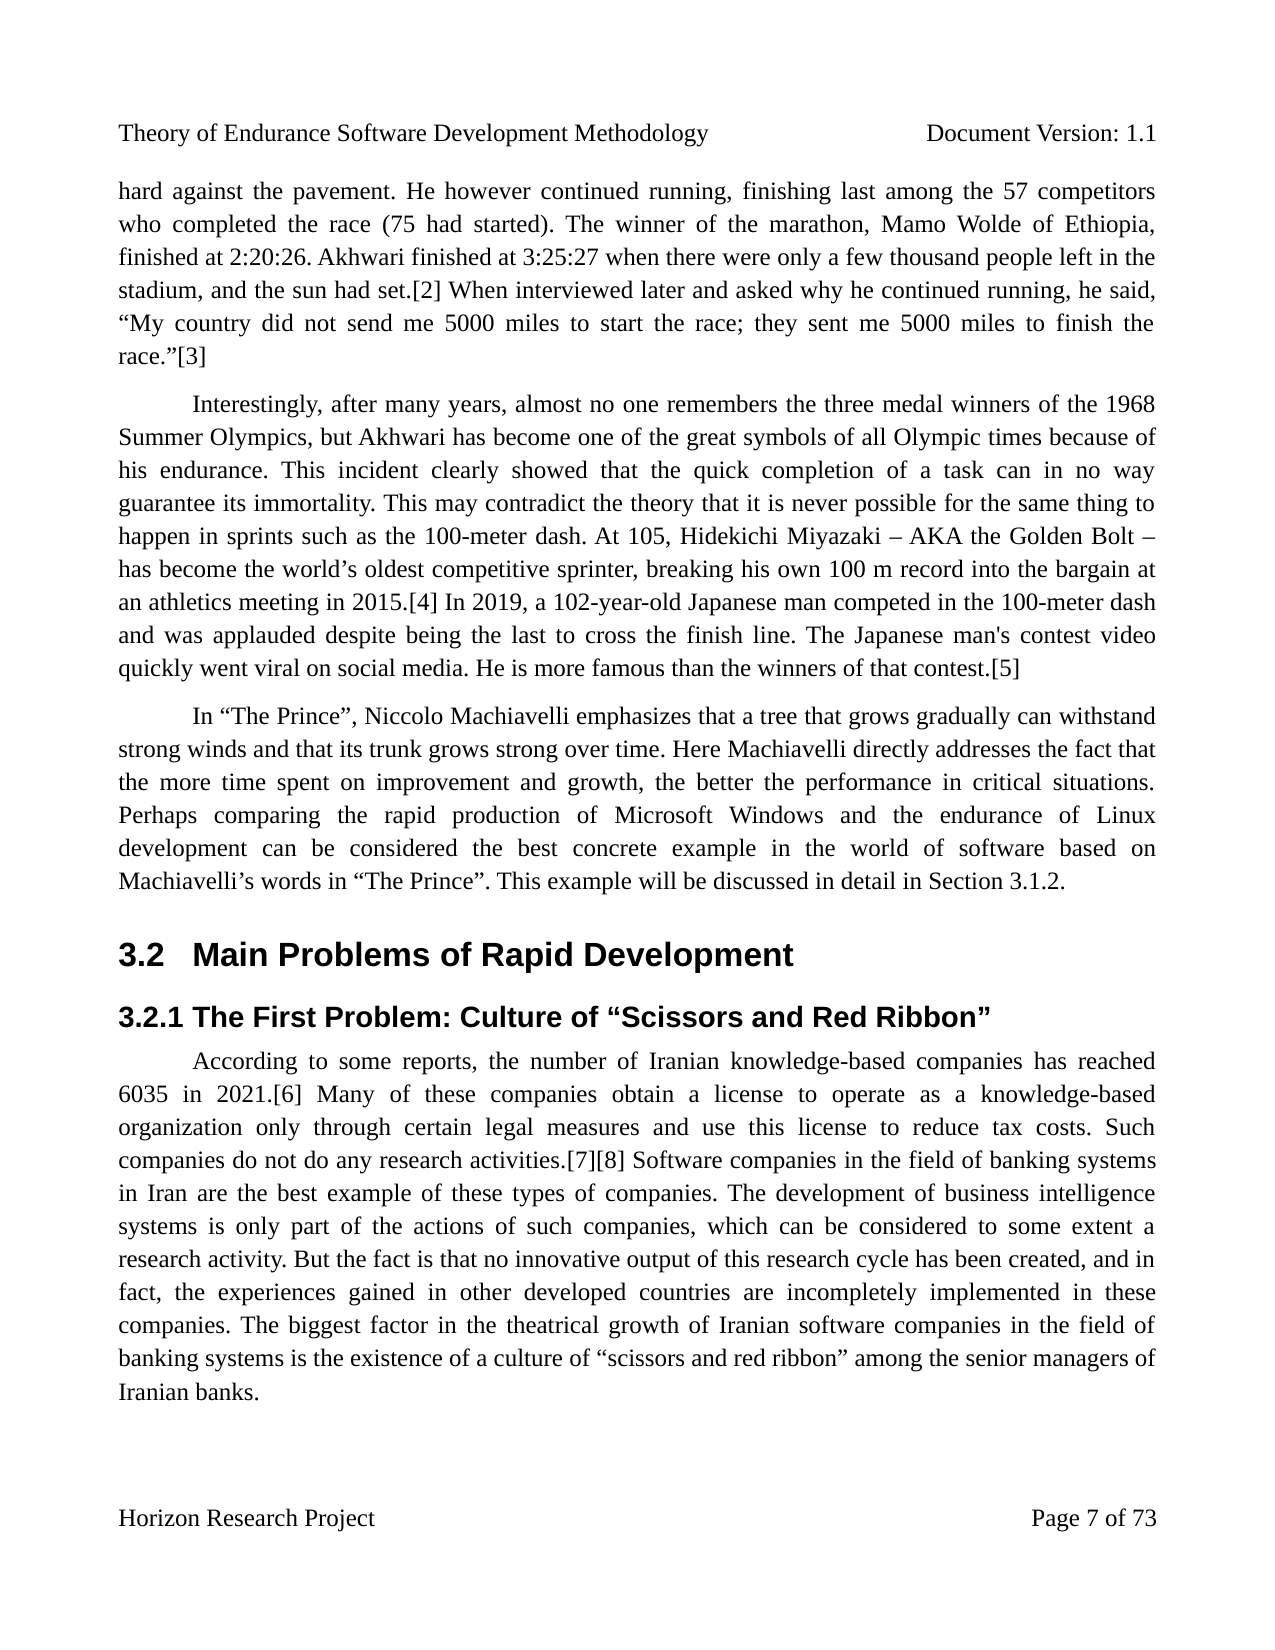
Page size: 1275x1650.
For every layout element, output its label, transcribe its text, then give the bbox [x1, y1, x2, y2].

text Interestingly, after many years, almost no one remembers the three medal winners of the 1968 Summer Olympics, but Akhwari has become one of the great symbols of all Olympic times because of his endurance. This incident clearly showed that the quick completion of a task can in no way guarantee its immortality. This may contradict the theory that it is never possible for the same thing to happen in sprints such as the 100-meter dash. At 105, Hidekichi Miyazaki – AKA the Golden Bolt – has become the world’s oldest competitive sprinter, breaking his own 100 m record into the bargain at an athletics meeting in 2015.[4] In 2019, a 102-year-old Japanese man competed in the 100-meter dash and was applauded despite being the last to cross the finish line. The Japanese man's contest video quickly went viral on social media. He is more famous than the winners of that contest.[5] [118, 389, 1157, 682]
subtitle Main Problems of Rapid Development [118, 934, 1157, 973]
text In “The Prince”, Niccolo Machiavelli emphasizes that a tree that grows gradually can withstand strong winds and that its trunk grows strong over time. Here Machiavelli directly addresses the fact that the more time spent on improvement and growth, the better the performance in critical situations. Perhaps comparing the rapid production of Microsoft Windows and the endurance of Linux development can be considered the best concrete example in the world of software based on Machiavelli’s words in “The Prince”. This example will be discussed in detail in Section 3.1.2. [118, 701, 1157, 895]
text According to some reports, the number of Iranian knowledge-based companies has reached 6035 in 2021.[6] Many of these companies obtain a license to operate as a knowledge-based organization only through certain legal measures and use this license to reduce tax costs. Such companies do not do any research activities.[7][8] Software companies in the field of banking systems in Iran are the best example of these types of companies. The development of business intelligence systems is only part of the actions of such companies, which can be considered to some extent a research activity. But the fact is that no innovative output of this research cycle has been created, and in fact, the experiences gained in other developed countries are incompletely implemented in these companies. The biggest factor in the theatrical growth of Iranian software companies in the field of banking systems is the existence of a culture of “scissors and red ribbon” among the senior managers of Iranian banks. [118, 1046, 1157, 1405]
subtitle The First Problem: Culture of “Scissors and Red Ribbon” [118, 1000, 1157, 1034]
text hard against the pavement. He however continued running, finishing last among the 57 competitors who completed the race (75 had started). The winner of the marathon, Mamo Wolde of Ethiopia, finished at 2:20:26. Akhwari finished at 3:25:27 when there were only a few thousand people left in the stadium, and the sun had set.[2] When interviewed later and asked why he continued running, he said, “My country did not send me 5000 miles to start the race; they sent me 5000 miles to finish the race.”[3] [118, 176, 1157, 370]
